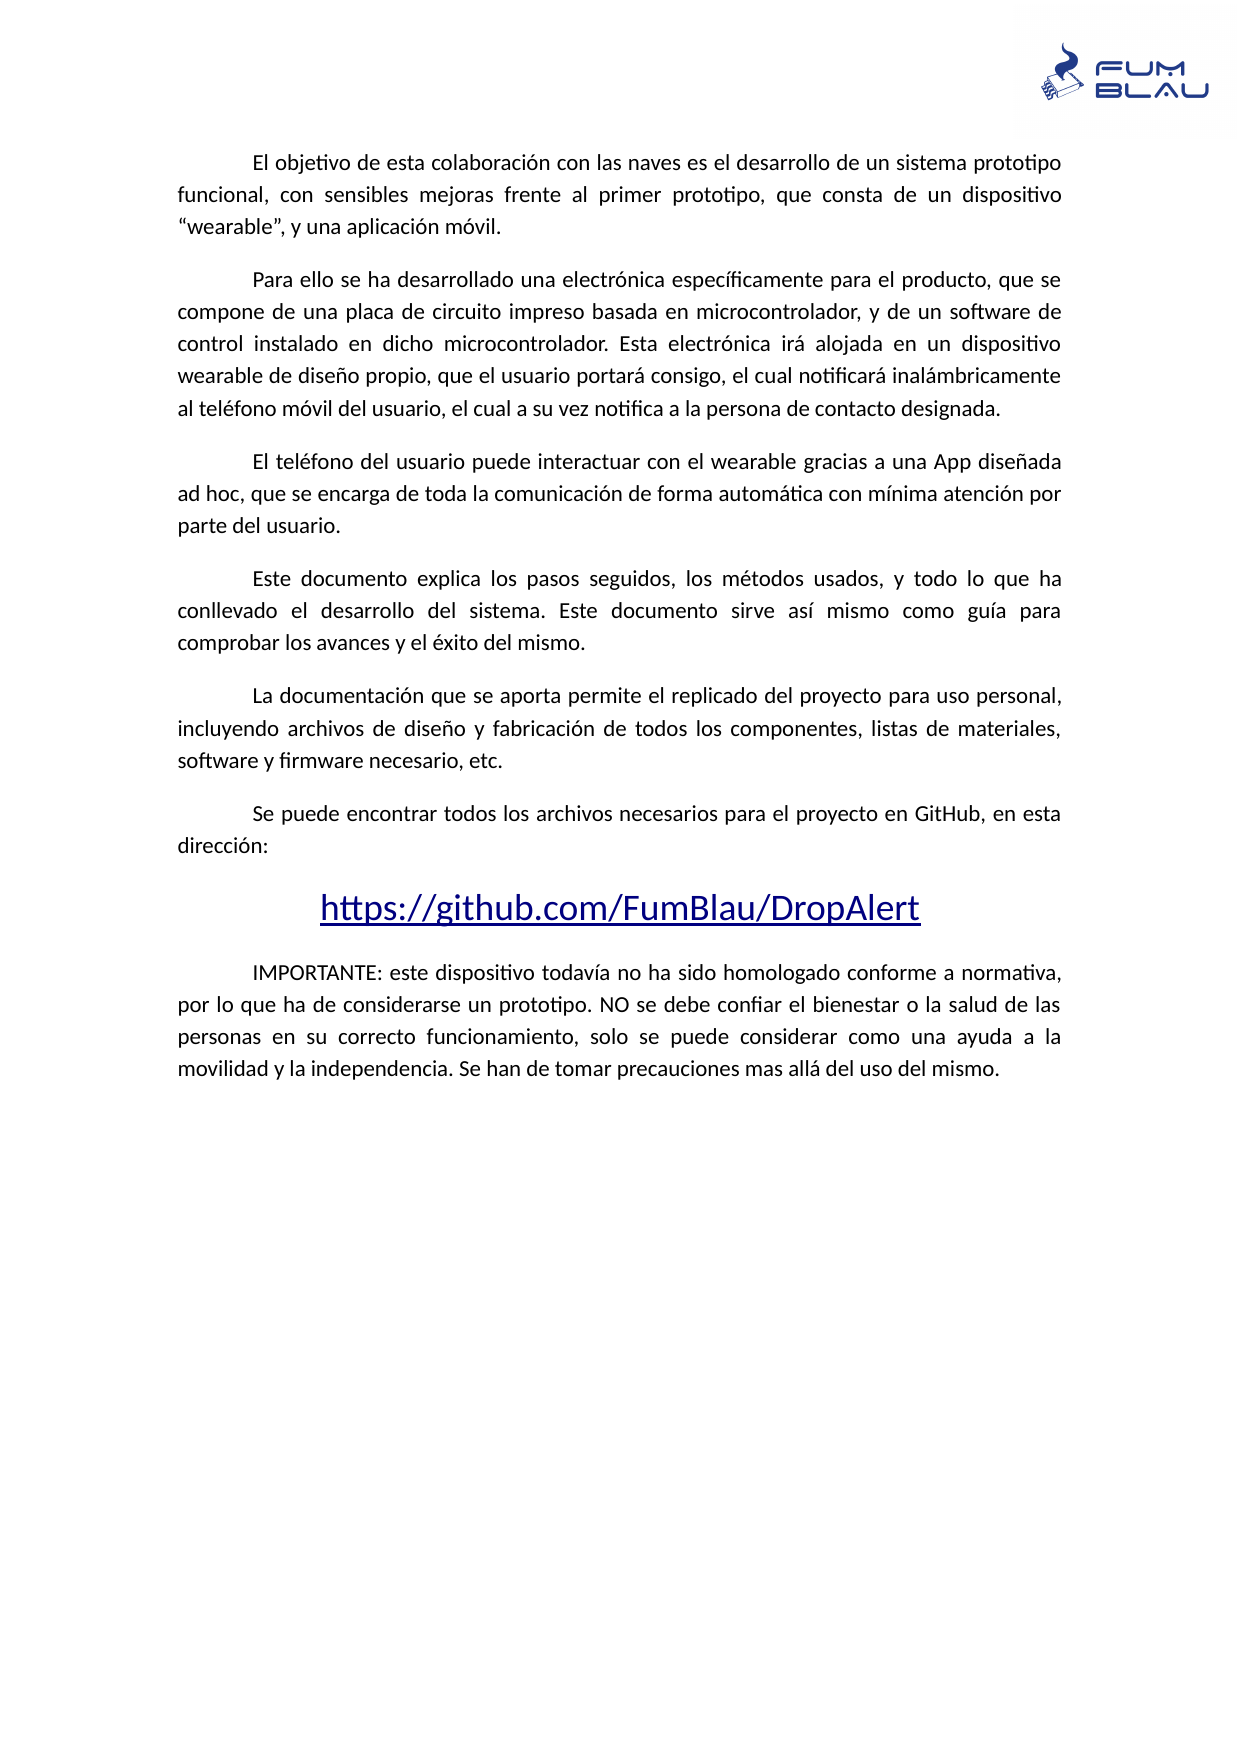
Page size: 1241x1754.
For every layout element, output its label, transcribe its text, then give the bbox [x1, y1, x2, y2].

text La documentación que se aporta permite el replicado del proyecto para uso personal, incluyendo archivos de diseño y fabricación de todos los componentes, listas de materiales, software y firmware necesario, etc. [177, 682, 1063, 774]
text Para ello se ha desarrollado una electrónica específicamente para el producto, que se compone de una placa de circuito impreso basada en microcontrolador, y de un software de control instalado en dicho microcontrolador. Esta electrónica irá alojada en un dispositivo wearable de diseño propio, que el usuario portará consigo, el cual notificará inalámbricamente al teléfono móvil del usuario, el cual a su vez notifica a la persona de contacto designada. [177, 265, 1063, 422]
picture [1013, 4, 1237, 139]
text Se puede encontrar todos los archivos necesarios para el proyecto en GitHub, en esta dirección: [177, 799, 1063, 859]
text IMPORTANTE: este dispositivo todavía no ha sido homologado conforme a normativa, por lo que ha de considerarse un prototipo. NO se debe confiar el bienestar o la salud de las personas en su correcto funcionamiento, solo se puede considerar como una ayuda a la movilidad y la independencia. Se han de tomar precauciones mas allá del uso del mismo. [177, 958, 1063, 1082]
text El objetivo de esta colaboración con las naves es el desarrollo de un sistema prototipo funcional, con sensibles mejoras frente al primer prototipo, que consta de un dispositivo “wearable”, y una aplicación móvil. [177, 148, 1063, 240]
text El teléfono del usuario puede interactuar con el wearable gracias a una App diseñada ad hoc, que se encarga de toda la comunicación de forma automática con mínima atención por parte del usuario. [177, 447, 1063, 539]
text Este documento explica los pasos seguidos, los métodos usados, y todo lo que ha conllevado el desarrollo del sistema. Este documento sirve así mismo como guía para comprobar los avances y el éxito del mismo. [177, 564, 1063, 657]
text https://github.com/FumBlau/DropAlert [177, 884, 1063, 930]
